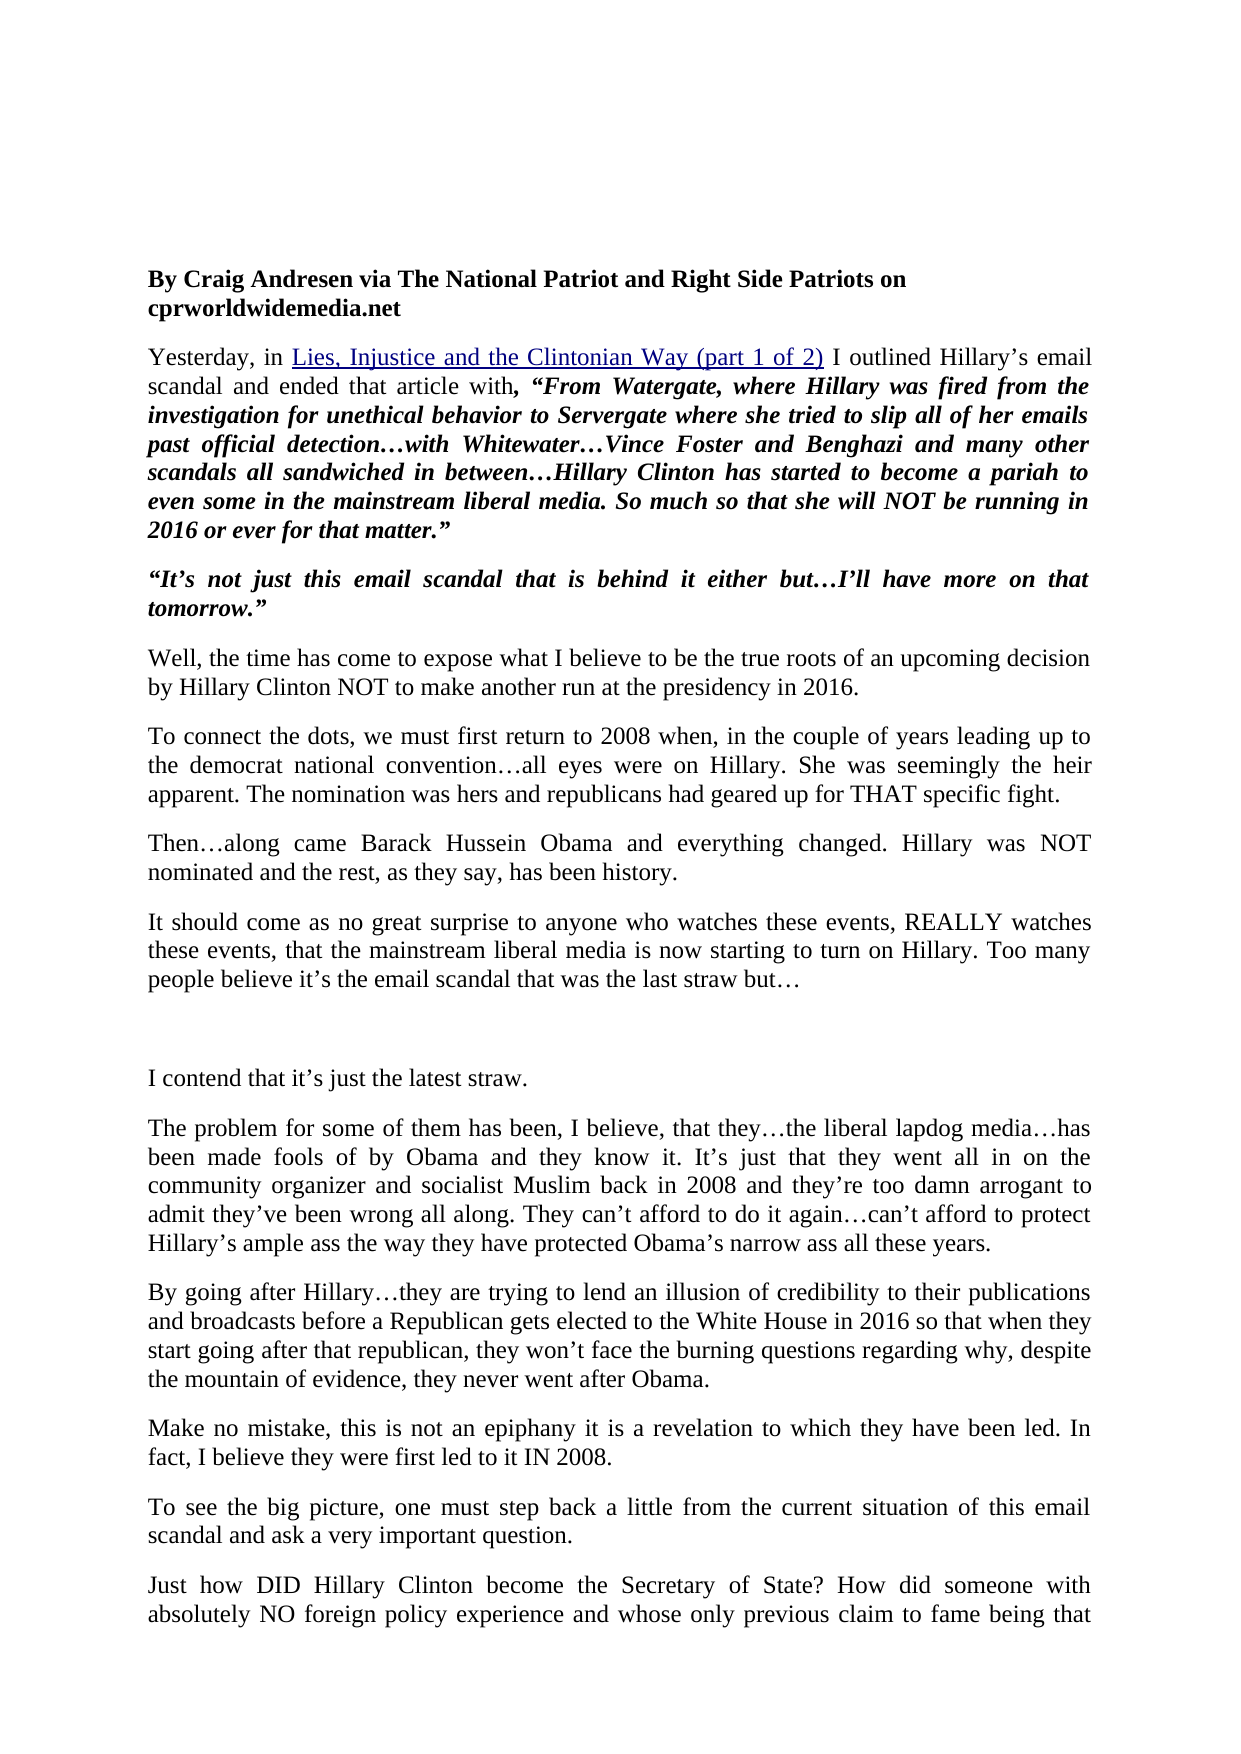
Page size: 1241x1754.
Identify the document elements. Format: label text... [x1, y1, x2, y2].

text It should come as no great surprise to anyone who watches these events, REALLY watches these events, that the mainstream liberal media is now starting to turn on Hillary. Too many people believe it’s the email scandal that was the last straw but… [148, 907, 1093, 993]
text Make no mistake, this is not an epiphany it is a revelation to which they have been led. In fact, I believe they were first led to it IN 2008. [148, 1413, 1093, 1471]
text By going after Hillary…they are trying to lend an illusion of credibility to their publications and broadcasts before a Republican gets elected to the White House in 2016 so that when they start going after that republican, they won’t face the burning questions regarding why, despite the mountain of evidence, they never went after Obama. [148, 1277, 1093, 1392]
text Yesterday, in Lies, Injustice and the Clintonian Way (part 1 of 2) I outlined Hillary’s email scandal and ended that article with, “From Watergate, where Hillary was fired from the investigation for unethical behavior to Servergate where she tried to slip all of her emails past official detection…with Whitewater…Vince Foster and Benghazi and many other scandals all sandwiched in between…Hillary Clinton has started to become a pariah to even some in the mainstream liberal media. So much so that she will NOT be running in 2016 or ever for that matter.” [148, 342, 1093, 544]
text To see the big picture, one must step back a little from the current situation of this email scandal and ask a very important question. [148, 1492, 1093, 1549]
text I contend that it’s just the latest straw. [148, 1063, 1093, 1092]
text The problem for some of them has been, I believe, that they…the liberal lapdog media…has been made fools of by Obama and they know it. It’s just that they went all in on the community organizer and socialist Muslim back in 2008 and they’re too damn arrogant to admit they’ve been wrong all along. They can’t afford to do it again…can’t afford to protect Hillary’s ample ass the way they have protected Obama’s narrow ass all these years. [148, 1113, 1093, 1257]
text Then…along came Barack Hussein Obama and everything changed. Hillary was NOT nominated and the rest, as they say, has been history. [148, 828, 1093, 886]
text By Craig Andresen via The National Patriot and Right Side Patriots on cprworldwidemedia.net [148, 264, 1093, 322]
text To connect the dots, we must first return to 2008 when, in the couple of years leading up to the democrat national convention…all eyes were on Hillary. She was seemingly the heir apparent. The nomination was hers and republicans had geared up for THAT specific fight. [148, 721, 1093, 807]
text “It’s not just this email scandal that is behind it either but…I’ll have more on that tomorrow.” [148, 564, 1093, 622]
text Well, the time has come to expose what I believe to be the true roots of an upcoming decision by Hillary Clinton NOT to make another run at the presidency in 2016. [148, 643, 1093, 700]
text Just how DID Hillary Clinton become the Secretary of State? How did someone with absolutely NO foreign policy experience and whose only previous claim to fame being that [148, 1570, 1093, 1627]
